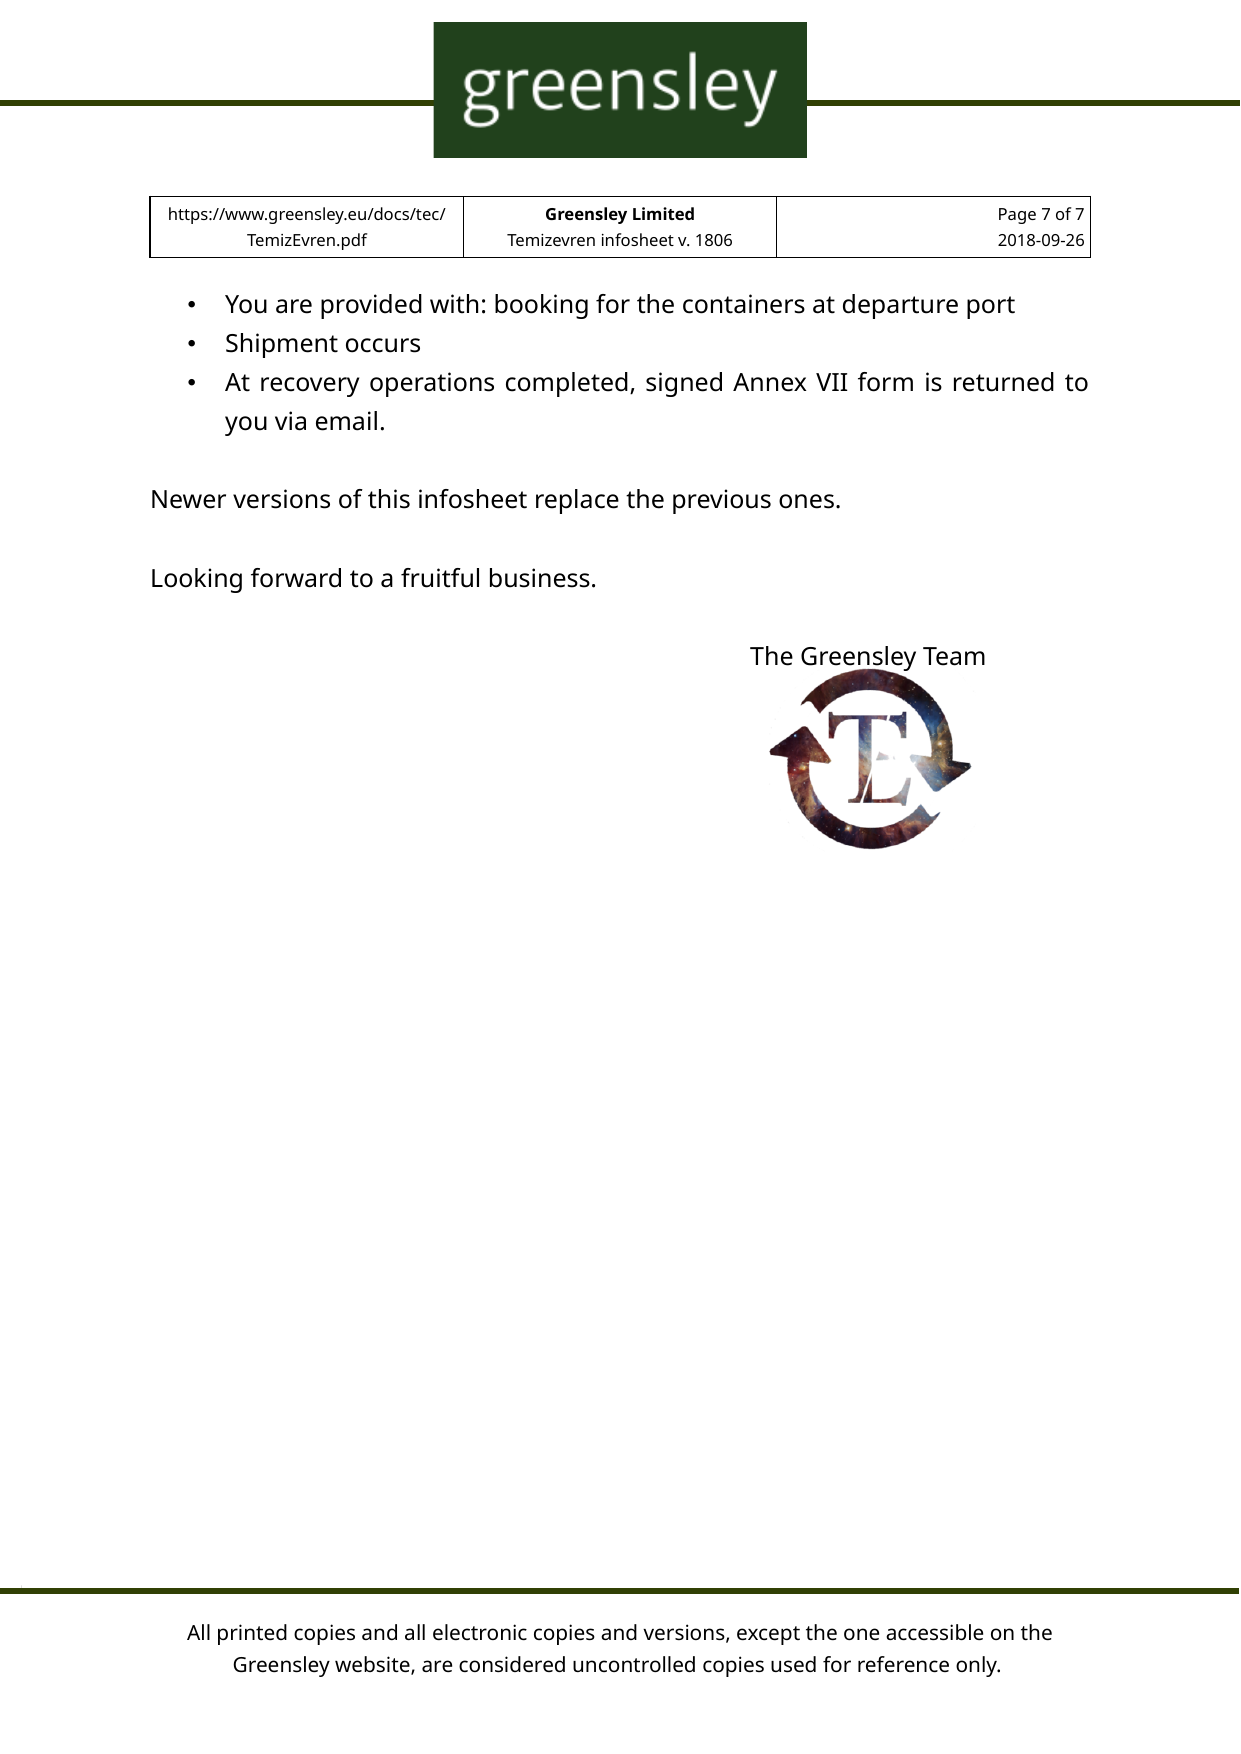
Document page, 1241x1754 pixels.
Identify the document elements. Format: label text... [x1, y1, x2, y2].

text The Greensley Team [150, 639, 1090, 673]
list At recovery operations completed, signed Annex VII form is returned to you via email. [187, 365, 1090, 438]
text Newer versions of this infosheet replace the previous ones. [150, 482, 1090, 516]
list Shipment occurs [187, 326, 1090, 359]
text Looking forward to a fruitful business. [150, 561, 1090, 594]
picture [763, 666, 976, 853]
list You are provided with: booking for the containers at departure port [187, 286, 1090, 320]
picture [433, 22, 807, 158]
